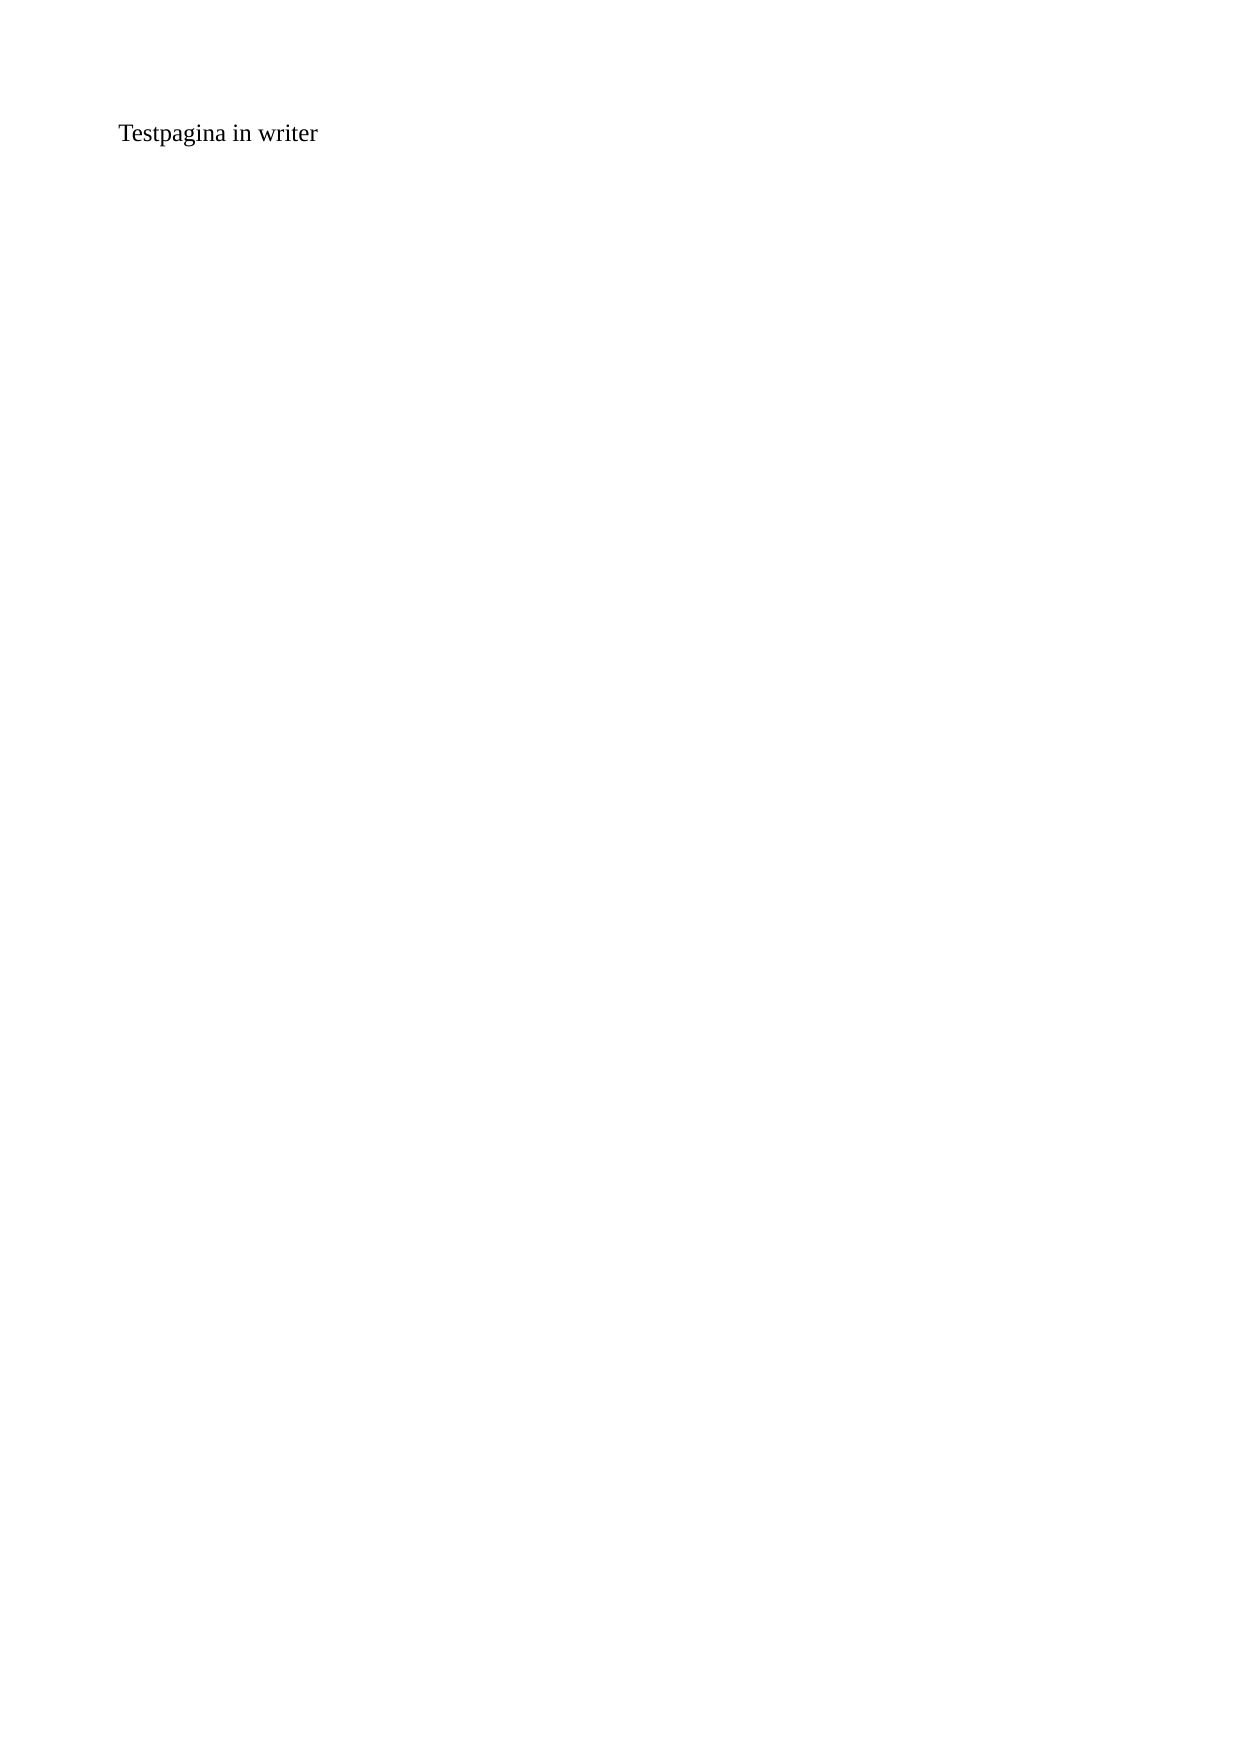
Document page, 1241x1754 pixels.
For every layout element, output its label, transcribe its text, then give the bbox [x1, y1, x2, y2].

text Testpagina in writer [118, 118, 1122, 147]
